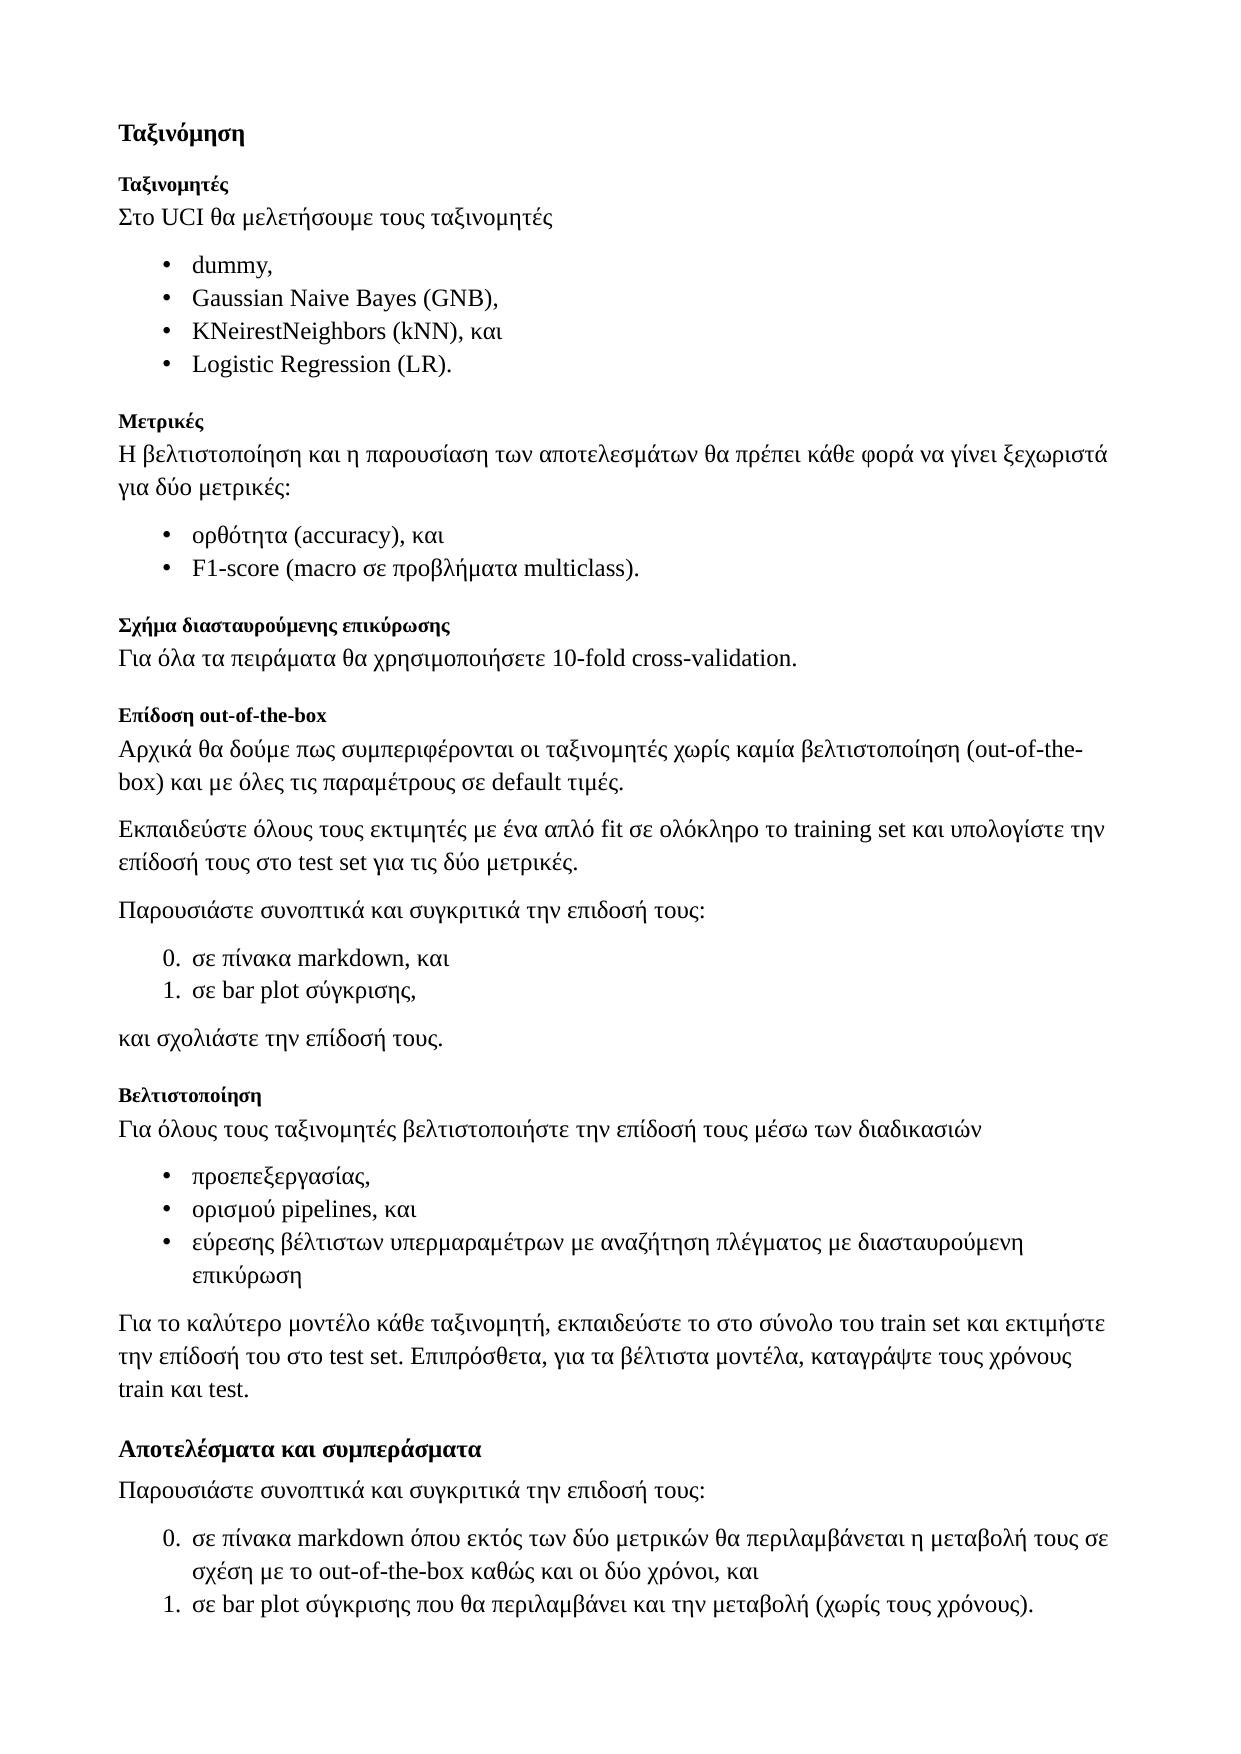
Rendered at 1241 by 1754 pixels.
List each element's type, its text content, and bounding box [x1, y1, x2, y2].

list dummy, [162, 250, 1122, 278]
subtitle Ταξινόμηση [118, 118, 1122, 147]
text Για όλους τους ταξινομητές βελτιστοποιήστε την επίδοσή τους μέσω των διαδικασιών [118, 1114, 1122, 1142]
text Παρουσιάστε συνοπτικά και συγκριτικά την επιδοσή τους: [118, 1475, 1122, 1504]
subtitle Μετρικές [118, 409, 1122, 433]
subtitle Ταξινομητές [118, 172, 1122, 196]
text και σχολιάστε την επίδοσή τους. [118, 1023, 1122, 1052]
list σε πίνακα markdown, και [162, 943, 1122, 971]
list εύρεσης βέλτιστων υπερμαραμέτρων με αναζήτηση πλέγματος με διασταυρούμενη επικύρωση [162, 1227, 1122, 1289]
list σε πίνακα markdown όπου εκτός των δύο μετρικών θα περιλαμβάνεται η μεταβολή τους σε σχέση με το out-of-the-box καθώς και οι δύο χρόνοι, και [162, 1523, 1122, 1585]
text Αρχικά θα δούμε πως συμπεριφέρονται οι ταξινομητές χωρίς καμία βελτιστοποίηση (out-of-the-box) και με όλες τις παραμέτρους σε default τιμές. [118, 734, 1122, 796]
list KNeirestNeighbors (kNN), και [162, 316, 1122, 344]
text Για το καλύτερο μοντέλο κάθε ταξινομητή, εκπαιδεύστε το στο σύνολο του train set και εκτιμήστε την επίδοσή του στο test set. Επιπρόσθετα, για τα βέλτιστα μοντέλα, καταγράψτε τους χρόνους train και test. [118, 1308, 1122, 1403]
text Στο UCI θα μελετήσουμε τους ταξινομητές [118, 202, 1122, 231]
list ορισμού pipelines, και [162, 1194, 1122, 1223]
subtitle Βελτιστοποίηση [118, 1083, 1122, 1107]
list ορθότητα (accuracy), και [162, 520, 1122, 549]
subtitle Αποτελέσματα και συμπεράσματα [118, 1434, 1122, 1463]
list σε bar plot σύγκρισης, [162, 976, 1122, 1004]
text Για όλα τα πειράματα θα χρησιμοποιήσετε 10-fold cross-validation. [118, 643, 1122, 672]
list Logistic Regression (LR). [162, 349, 1122, 378]
subtitle Σχήμα διασταυρούμενης επικύρωσης [118, 613, 1122, 637]
text Παρουσιάστε συνοπτικά και συγκριτικά την επιδοσή τους: [118, 895, 1122, 924]
subtitle Επίδοση out-of-the-box [118, 703, 1122, 727]
text Εκπαιδεύστε όλους τους εκτιμητές με ένα απλό fit σε ολόκληρο το training set και υπολογίστε την επίδοσή τους στο test set για τις δύο μετρικές. [118, 814, 1122, 876]
list F1-score (macro σε προβλήματα multiclass). [162, 553, 1122, 582]
list Gaussian Naive Bayes (GNB), [162, 283, 1122, 312]
list προεπεξεργασίας, [162, 1161, 1122, 1190]
text Η βελτιστοποίηση και η παρουσίαση των αποτελεσμάτων θα πρέπει κάθε φορά να γίνει ξεχωριστά για δύο μετρικές: [118, 439, 1122, 501]
list σε bar plot σύγκρισης που θα περιλαμβάνει και την μεταβολή (χωρίς τους χρόνους). [162, 1589, 1122, 1618]
